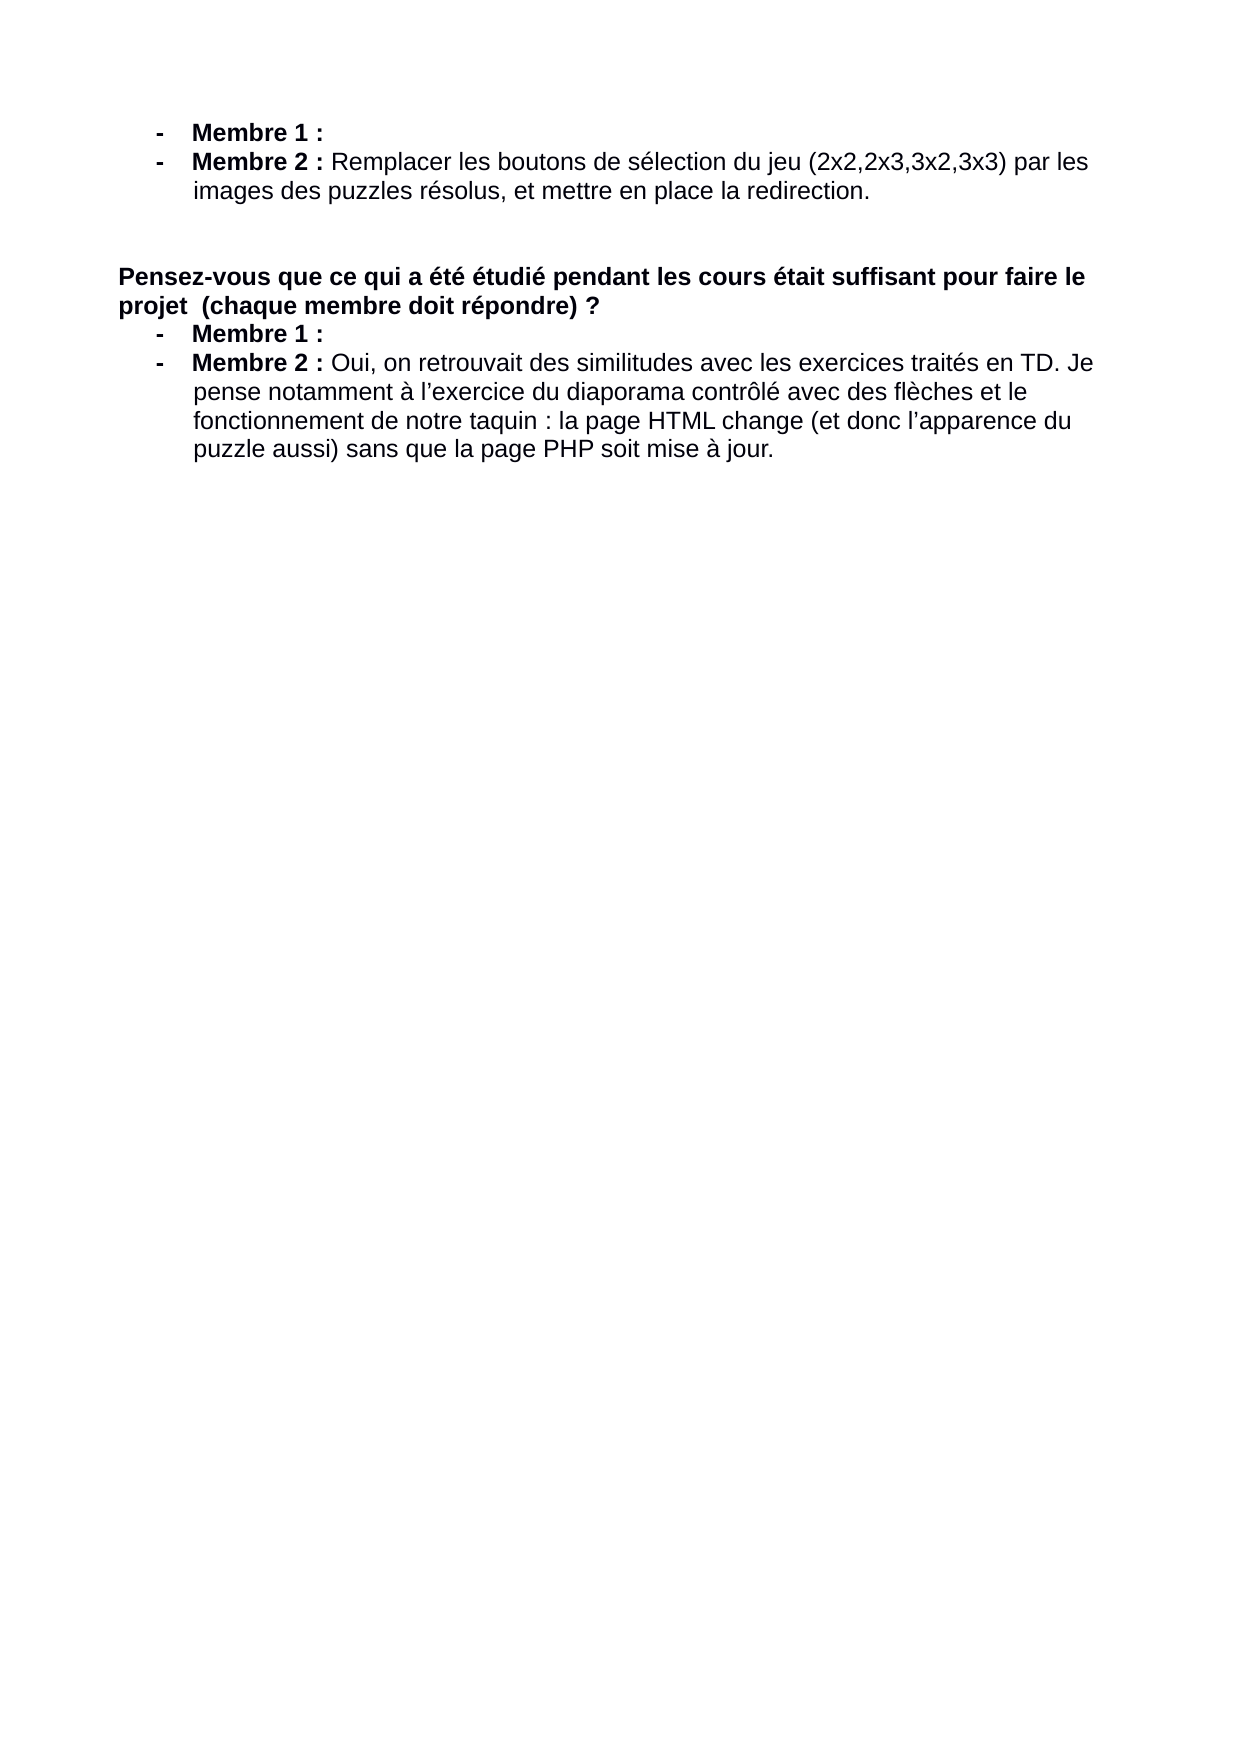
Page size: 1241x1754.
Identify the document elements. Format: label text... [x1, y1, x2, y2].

list Membre 1 : [156, 319, 1122, 348]
list Membre 1 : [156, 118, 1122, 147]
list Membre 2 : Oui, on retrouvait des similitudes avec les exercices traités en TD. Je pense notamment à l’exercice du diaporama contrôlé avec des flèches et le fonctionnement de notre taquin : la page HTML change (et donc l’apparence du puzzle aussi) sans que la page PHP soit mise à jour. [156, 348, 1122, 463]
list Membre 2 : Remplacer les boutons de sélection du jeu (2x2,2x3,3x2,3x3) par les images des puzzles résolus, et mettre en place la redirection. [156, 147, 1122, 204]
text Pensez-vous que ce qui a été étudié pendant les cours était suffisant pour faire le projet (chaque membre doit répondre) ? [118, 262, 1122, 319]
